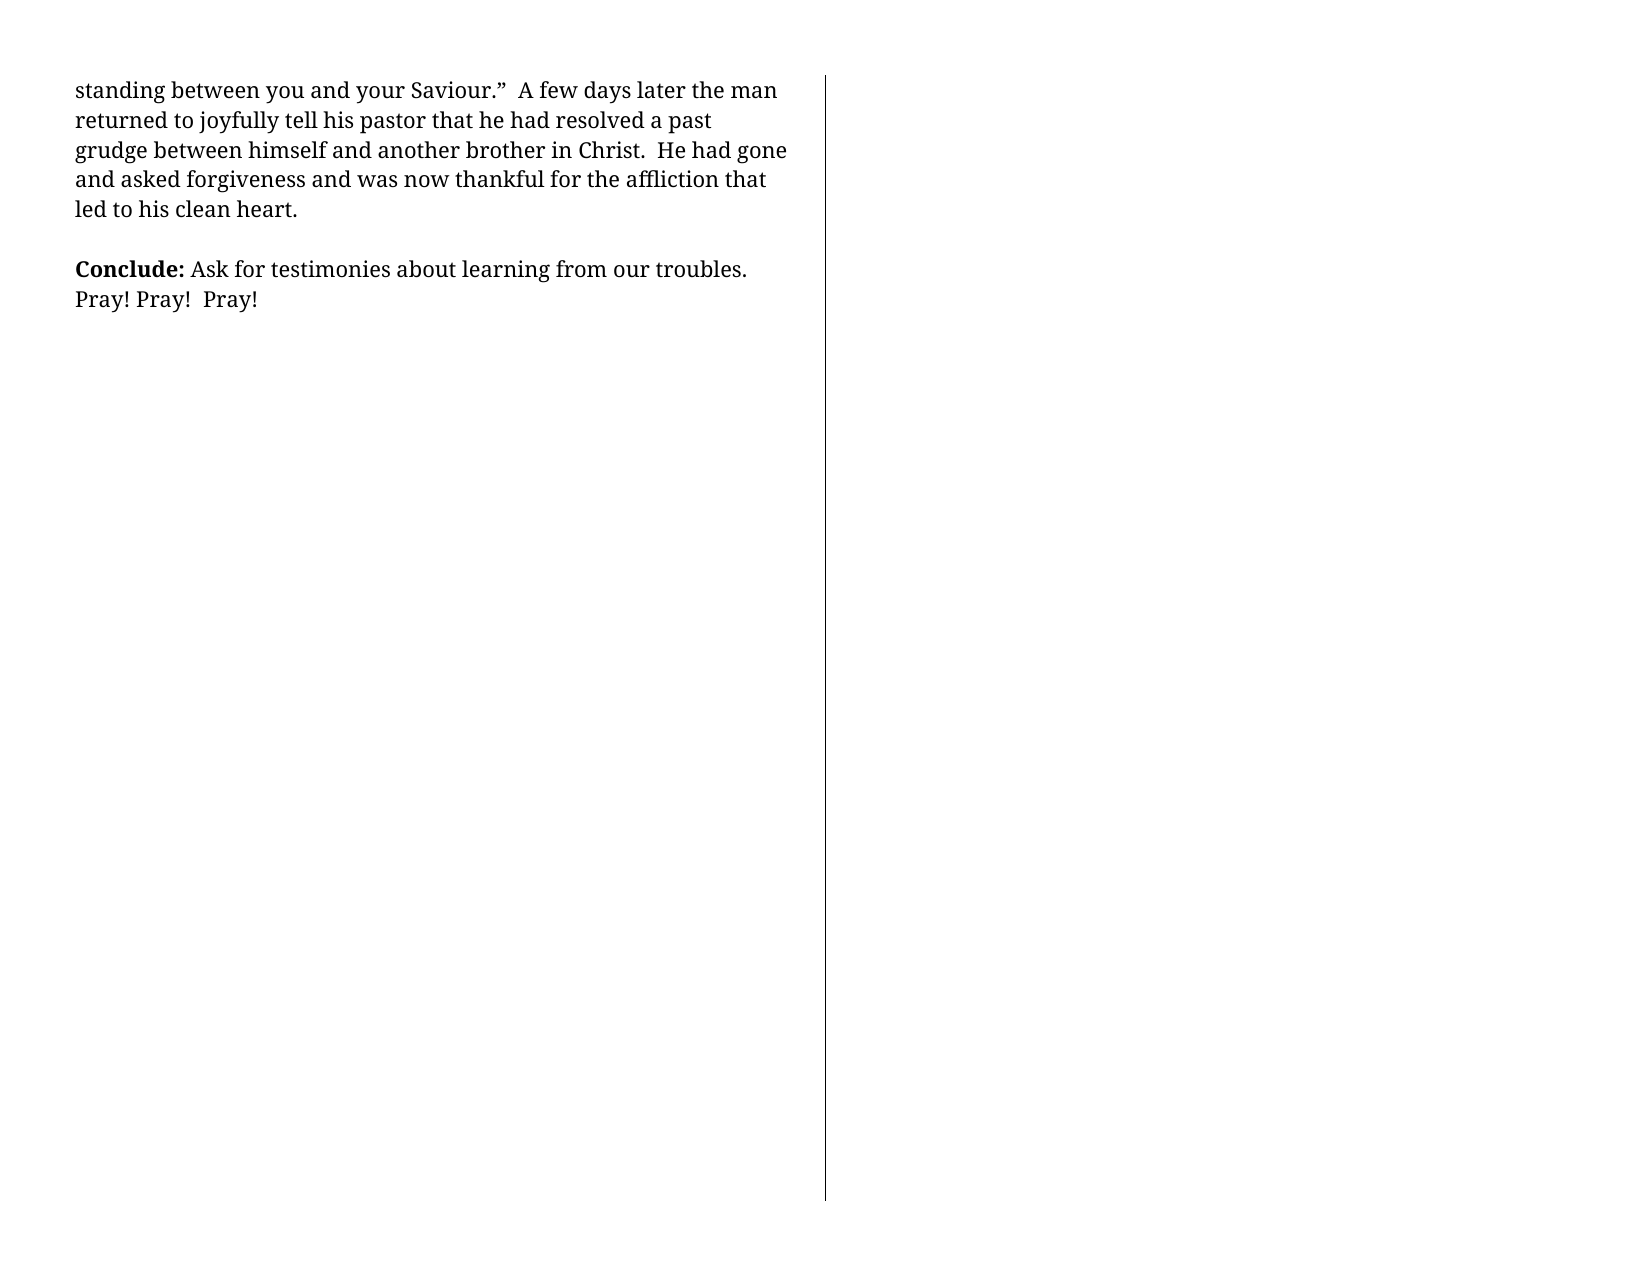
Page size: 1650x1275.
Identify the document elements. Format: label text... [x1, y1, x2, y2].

text Conclude: Ask for testimonies about learning from our troubles. Pray! Pray! Pray! [75, 254, 788, 313]
text standing between you and your Saviour.” A few days later the man returned to joyfully tell his pastor that he had resolved a past grudge between himself and another brother in Christ. He had gone and asked forgiveness and was now thankful for the affliction that led to his clean heart. [75, 75, 788, 224]
